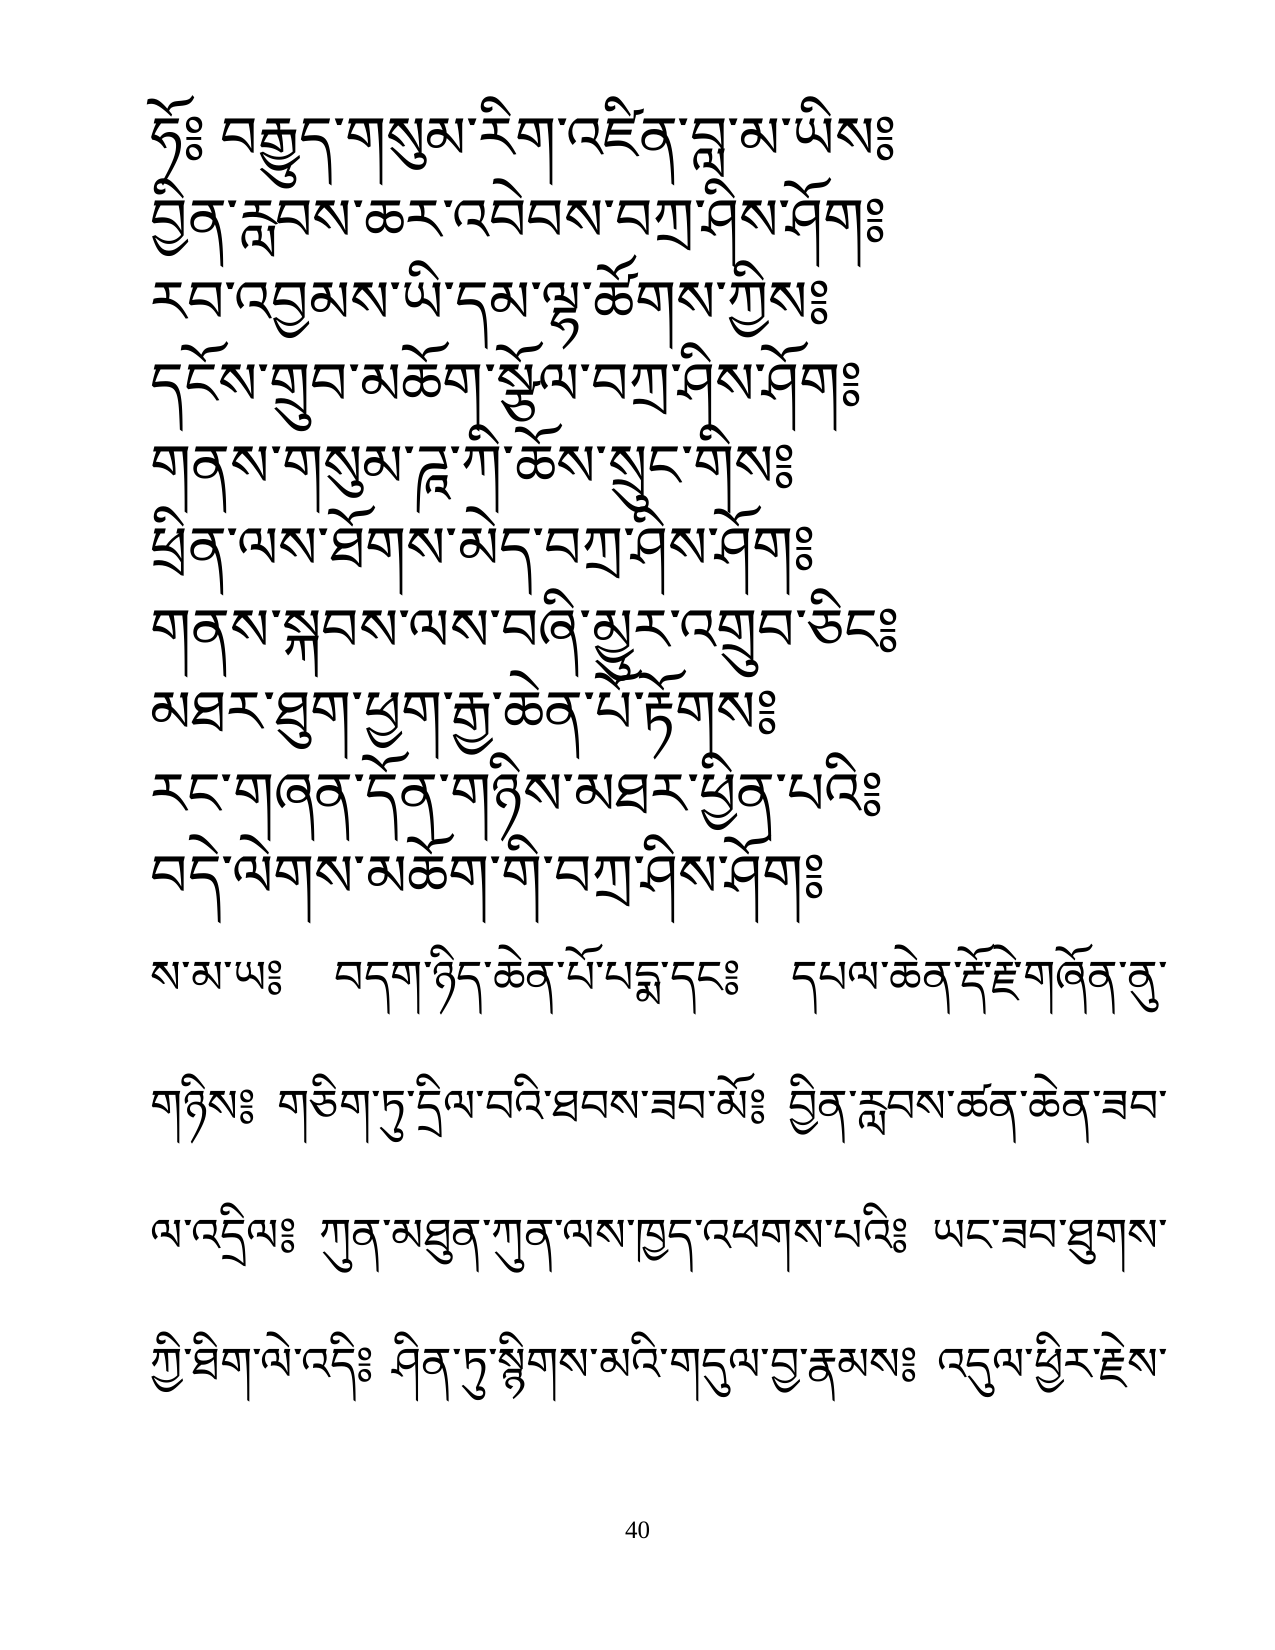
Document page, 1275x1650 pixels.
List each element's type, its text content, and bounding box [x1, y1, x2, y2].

text བྱིན་རླབས་ཆར་འབེབས་བཀྲ་ཤིས་ཤོག༔ [151, 188, 1169, 264]
text རབ་འབྱམས་ཡི་དམ་ལྷ་ཚོགས་ཀྱིས༔ [151, 270, 1169, 346]
text ཧོ༔ བརྒྱུད་གསུམ་རིག་འཛིན་བླ་མ་ཡིས༔ [151, 106, 1169, 182]
text ཕྲིན་ལས་ཐོགས་མེད་བཀྲ་ཤིས་ཤོག༔ [151, 516, 1169, 592]
text རང་གཞན་དོན་གཉིས་མཐར་ཕྱིན་པའི༔ [151, 762, 1169, 838]
text གནས་སྐབས་ལས་བཞི་མྱུར་འགྲུབ་ཅིང༔ [151, 598, 1169, 674]
text ས་མ་ཡ༔ བདག་ཉིད་ཆེན་པོ་པདྨ་དང༔ དཔལ་ཆེན་རྡོ་རྗེ་གཞོན་ནུ་གཉིས༔ གཅིག་ཏུ་དྲིལ་བའི་ཐབས་ཟབ་མོ༔ བྱིན་རླབས་ཚན་ཆེན་ཟབ་ལ་འདྲིལ༔ ཀུན་མཐུན་ཀུན་ལས་ཁྱད་འཕགས་པའི༔ ཡང་ཟབ་ཐུགས་ཀྱི་ཐིག་ལེ་འདི༔ ཤིན་ཏུ་སྙིགས་མའི་གདུལ་བྱ་རྣམས༔ འདུལ་ཕྱིར་རྗེས་ [151, 926, 1169, 1442]
text དངོས་གྲུབ་མཆོག་སྩོལ་བཀྲ་ཤིས་ཤོག༔ [151, 352, 1169, 428]
text བདེ་ལེགས་མཆོག་གི་བཀྲ་ཤིས་ཤོག༔ [151, 844, 1169, 920]
text གནས་གསུམ་ཌཱ་ཀི་ཆོས་སྲུང་གིས༔ [151, 434, 1169, 510]
text མཐར་ཐུག་ཕྱག་རྒྱ་ཆེན་པོ་རྟོགས༔ [151, 680, 1169, 756]
